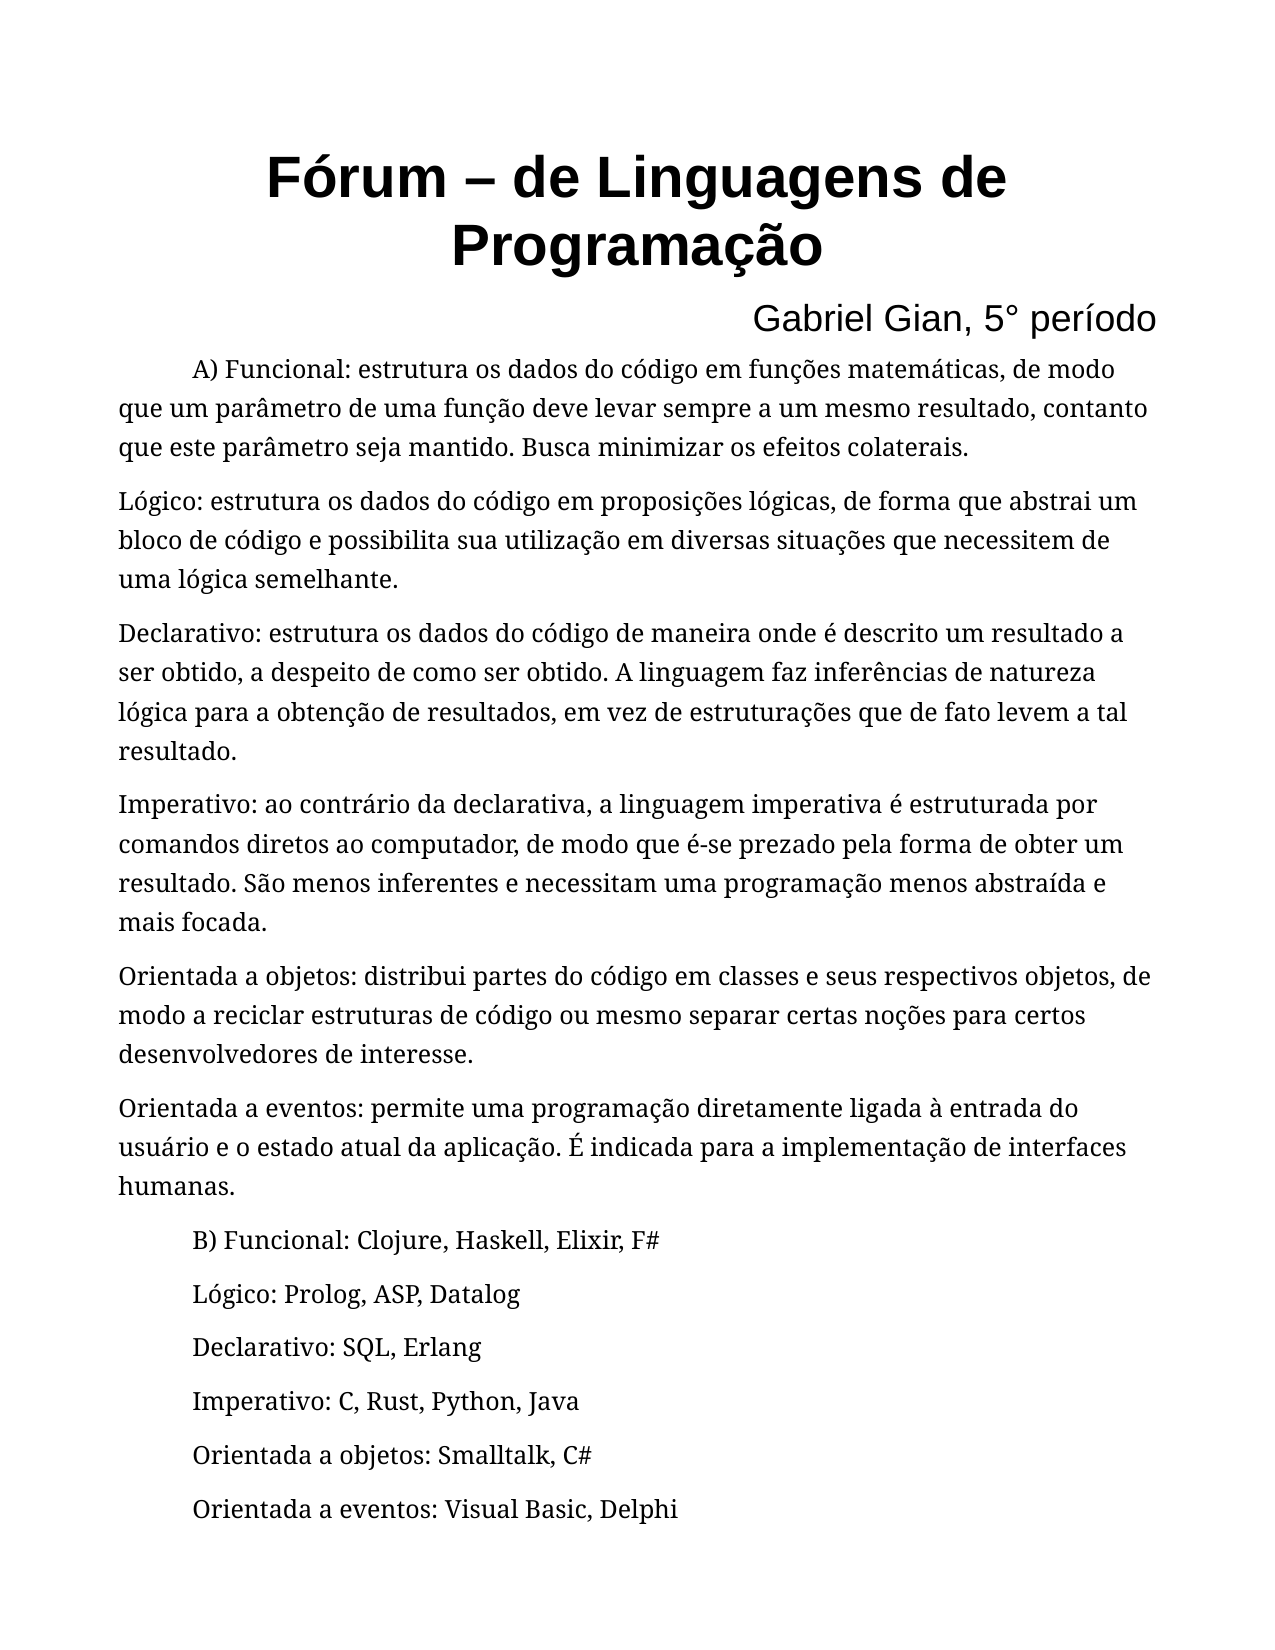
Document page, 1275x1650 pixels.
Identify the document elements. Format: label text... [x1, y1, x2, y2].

text Orientada a eventos: Visual Basic, Delphi [118, 1491, 1157, 1525]
text Lógico: estrutura os dados do código em proposições lógicas, de forma que abstrai um bloco de código e possibilita sua utilização em diversas situações que necessitem de uma lógica semelhante. [118, 484, 1157, 596]
text Declarativo: SQL, Erlang [118, 1330, 1157, 1364]
subtitle Gabriel Gian, 5° período [118, 296, 1157, 339]
text Lógico: Prolog, ASP, Datalog [118, 1276, 1157, 1310]
text Orientada a objetos: distribui partes do código em classes e seus respectivos objetos, de modo a reciclar estruturas de código ou mesmo separar certas noções para certos desenvolvedores de interesse. [118, 958, 1157, 1071]
text A) Funcional: estrutura os dados do código em funções matemáticas, de modo que um parâmetro de uma função deve levar sempre a um mesmo resultado, contanto que este parâmetro seja mantido. Busca minimizar os efeitos colaterais. [118, 352, 1157, 464]
text Imperativo: ao contrário da declarativa, a linguagem imperativa é estruturada por comandos diretos ao computador, de modo que é-se prezado pela forma de obter um resultado. São menos inferentes e necessitam uma programação menos abstraída e mais focada. [118, 787, 1157, 939]
text Orientada a eventos: permite uma programação diretamente ligada à entrada do usuário e o estado atual da aplicação. É indicada para a implementação de interfaces humanas. [118, 1090, 1157, 1203]
title Fórum – de Linguagens de Programação [118, 143, 1157, 277]
text Orientada a objetos: Smalltalk, C# [118, 1437, 1157, 1472]
text Imperativo: C, Rust, Python, Java [118, 1384, 1157, 1418]
text Declarativo: estrutura os dados do código de maneira onde é descrito um resultado a ser obtido, a despeito de como ser obtido. A linguagem faz inferências de natureza lógica para a obtenção de resultados, em vez de estruturações que de fato levem a tal resultado. [118, 616, 1157, 767]
text B) Funcional: Clojure, Haskell, Elixir, F# [118, 1222, 1157, 1257]
